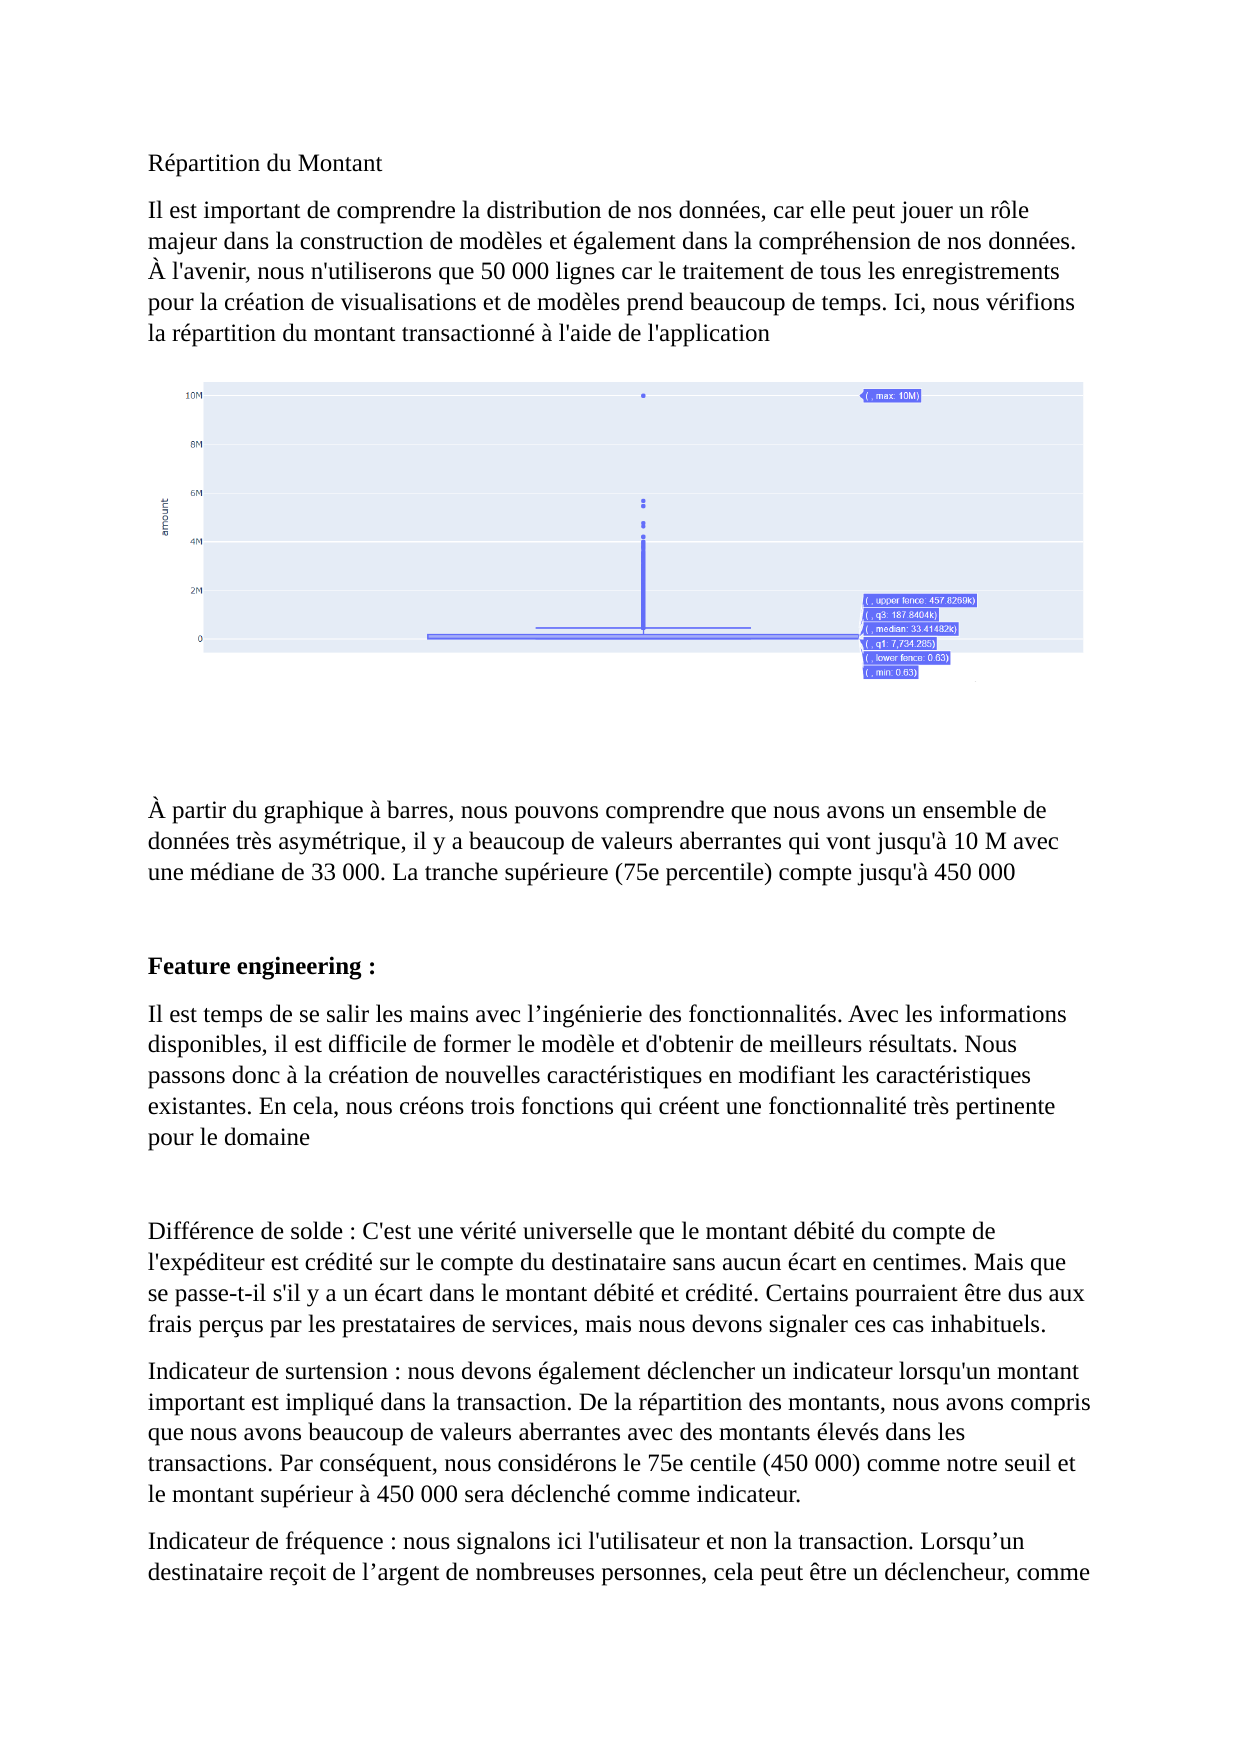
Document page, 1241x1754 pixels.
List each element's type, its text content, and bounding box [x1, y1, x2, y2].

text Il est temps de se salir les mains avec l’ingénierie des fonctionnalités. Avec les informations disponibles, il est difficile de former le modèle et d'obtenir de meilleurs résultats. Nous passons donc à la création de nouvelles caractéristiques en modifiant les caractéristiques existantes. En cela, nous créons trois fonctions qui créent une fonctionnalité très pertinente pour le domaine [148, 999, 1093, 1150]
text Indicateur de fréquence : nous signalons ici l'utilisateur et non la transaction. Lorsqu’un destinataire reçoit de l’argent de nombreuses personnes, cela peut être un déclencheur, comme [148, 1526, 1093, 1586]
text Indicateur de surtension : nous devons également déclencher un indicateur lorsqu'un montant important est impliqué dans la transaction. De la répartition des montants, nous avons compris que nous avons beaucoup de valeurs aberrantes avec des montants élevés dans les transactions. Par conséquent, nous considérons le 75e centile (450 000) comme notre seuil et le montant supérieur à 450 000 sera déclenché comme indicateur. [148, 1356, 1093, 1508]
text Différence de solde : C'est une vérité universelle que le montant débité du compte de l'expéditeur est crédité sur le compte du destinataire sans aucun écart en centimes. Mais que se passe-t-il s'il y a un écart dans le montant débité et crédité. Certains pourraient être dus aux frais perçus par les prestataires de services, mais nous devons signaler ces cas inhabituels. [148, 1216, 1093, 1337]
text Il est important de comprendre la distribution de nos données, car elle peut jouer un rôle majeur dans la construction de modèles et également dans la compréhension de nos données. À l'avenir, nous n'utiliserons que 50 000 lignes car le traitement de tous les enregistrements pour la création de visualisations et de modèles prend beaucoup de temps. Ici, nous vérifions la répartition du montant transactionné à l'aide de l'application [148, 195, 1093, 347]
text Répartition du Montant [148, 148, 1093, 176]
text À partir du graphique à barres, nous pouvons comprendre que nous avons un ensemble de données très asymétrique, il y a beaucoup de valeurs aberrantes qui vont jusqu'à 10 M avec une médiane de 33 000. La tranche supérieure (75e percentile) compte jusqu'à 450 000 [148, 795, 1093, 885]
text Feature engineering : [148, 951, 1093, 980]
